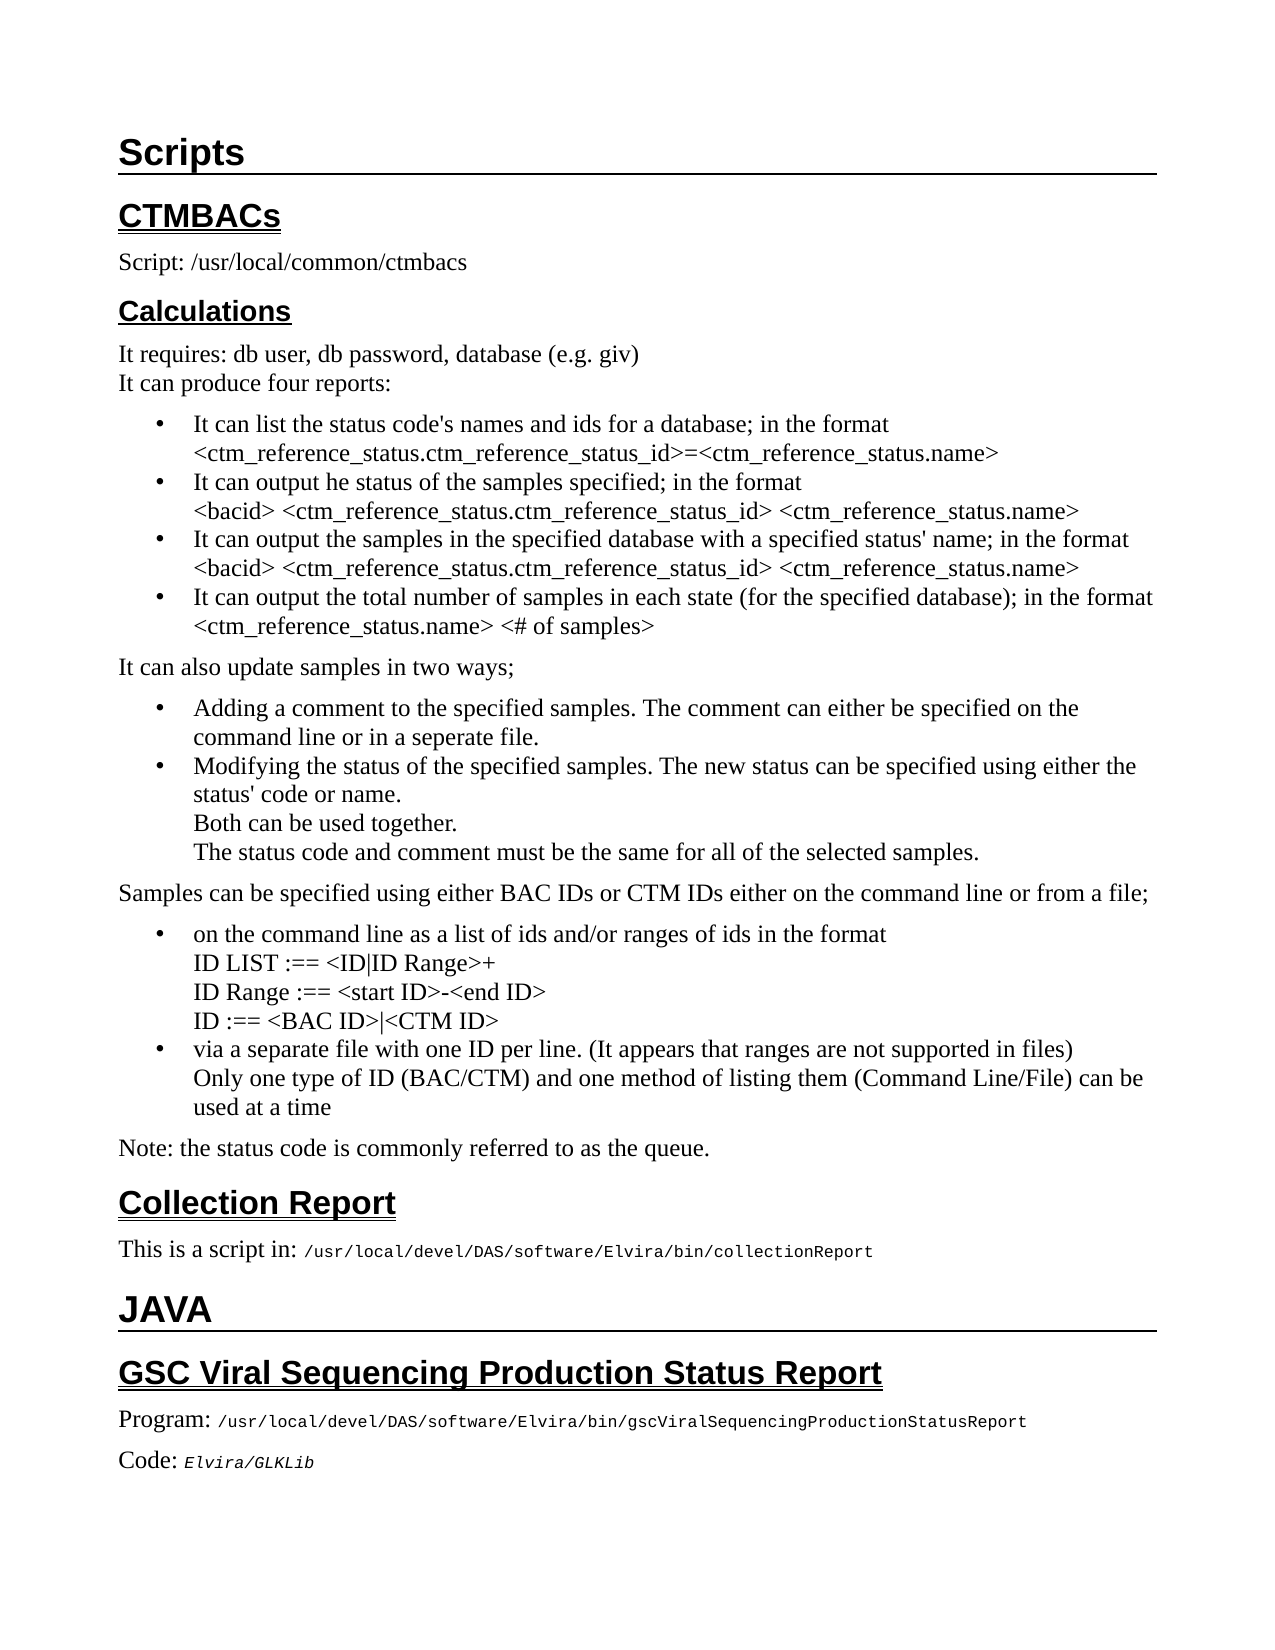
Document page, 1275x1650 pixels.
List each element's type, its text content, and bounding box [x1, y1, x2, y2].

list It can output the total number of samples in each state (for the specified database); in the format <ctm_reference_status.name> <# of samples> [156, 582, 1157, 639]
text Samples can be specified using either BAC IDs or CTM IDs either on the command line or from a file; [118, 878, 1157, 907]
text Code: Elvira/GLKLib [118, 1445, 1157, 1502]
text It can also update samples in two ways; [118, 652, 1157, 681]
list Adding a comment to the specified samples. The comment can either be specified on the command line or in a seperate file. [156, 693, 1157, 751]
text This is a script in: /usr/local/devel/DAS/software/Elvira/bin/collectionReport [118, 1234, 1157, 1263]
list on the command line as a list of ids and/or ranges of ids in the format ID LIST :== <ID|ID Range>+ ID Range :== <start ID>-<end ID> ID :== <BAC ID>|<CTM ID> [156, 919, 1157, 1034]
list It can output he status of the samples specified; in the format <bacid> <ctm_reference_status.ctm_reference_status_id> <ctm_reference_status.name> [156, 467, 1157, 524]
subtitle Collection Report [118, 1183, 1157, 1222]
list via a separate file with one ID per line. (It appears that ranges are not supported in files) Only one type of ID (BAC/CTM) and one method of listing them (Command Line/File) can be used at a time [156, 1034, 1157, 1121]
list It can output the samples in the specified database with a specified status' name; in the format <bacid> <ctm_reference_status.ctm_reference_status_id> <ctm_reference_status.name> [156, 524, 1157, 582]
subtitle Scripts [118, 130, 1157, 173]
subtitle CTMBACs [118, 196, 1157, 235]
subtitle Calculations [118, 294, 1157, 327]
subtitle JAVA [118, 1287, 1157, 1330]
text Script: /usr/local/common/ctmbacs [118, 247, 1157, 275]
list It can list the status code's names and ids for a database; in the format <ctm_reference_status.ctm_reference_status_id>=<ctm_reference_status.name> [156, 409, 1157, 467]
text Note: the status code is commonly referred to as the queue. [118, 1133, 1157, 1162]
text Program: /usr/local/devel/DAS/software/Elvira/bin/gscViralSequencingProductionStatusReport [118, 1404, 1157, 1432]
list Modifying the status of the specified samples. The new status can be specified using either the status' code or name. Both can be used together. The status code and comment must be the same for all of the selected samples. [156, 751, 1157, 866]
text It requires: db user, db password, database (e.g. giv) It can produce four reports: [118, 339, 1157, 397]
subtitle GSC Viral Sequencing Production Status Report [118, 1353, 1157, 1392]
